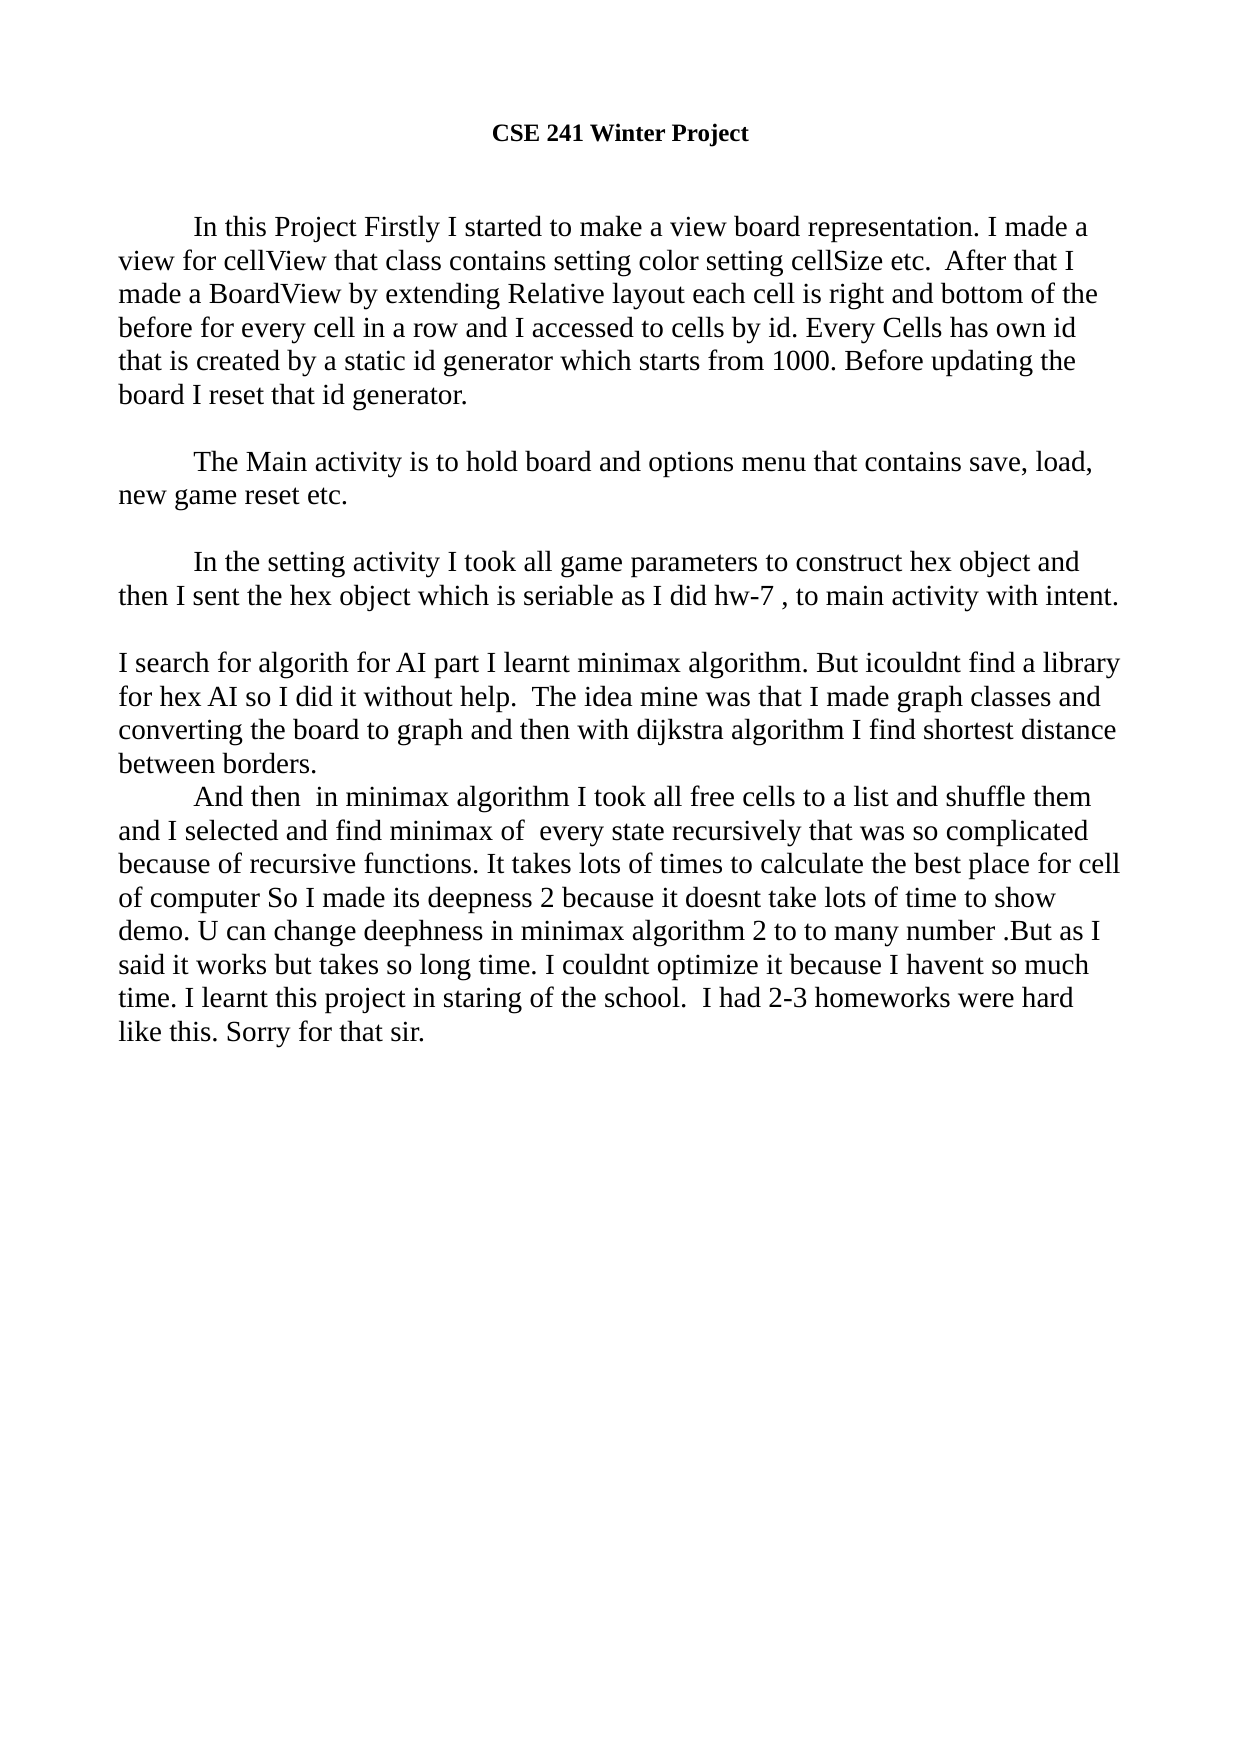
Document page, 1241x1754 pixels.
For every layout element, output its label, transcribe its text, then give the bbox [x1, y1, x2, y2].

text The Main activity is to hold board and options menu that contains save, load, new game reset etc. [118, 444, 1122, 511]
text I search for algorith for AI part I learnt minimax algorithm. But icouldnt find a library for hex AI so I did it without help. The idea mine was that I made graph classes and converting the board to graph and then with dijkstra algorithm I find shortest distance between borders. [118, 645, 1122, 779]
text In the setting activity I took all game parameters to construct hex object and then I sent the hex object which is seriable as I did hw-7 , to main activity with intent. [118, 544, 1122, 612]
text And then in minimax algorithm I took all free cells to a list and shuffle them and I selected and find minimax of every state recursively that was so complicated because of recursive functions. It takes lots of times to calculate the best place for cell of computer So I made its deepness 2 because it doesnt take lots of time to show demo. U can change deephness in minimax algorithm 2 to to many number .But as I said it works but takes so long time. I couldnt optimize it because I havent so much time. I learnt this project in staring of the school. I had 2-3 homeworks were hard like this. Sorry for that sir. [118, 779, 1122, 1048]
text CSE 241 Winter Project [118, 118, 1122, 147]
text In this Project Firstly I started to make a view board representation. I made a view for cellView that class contains setting color setting cellSize etc. After that I made a BoardView by extending Relative layout each cell is right and bottom of the before for every cell in a row and I accessed to cells by id. Every Cells has own id that is created by a static id generator which starts from 1000. Before updating the board I reset that id generator. [118, 209, 1122, 410]
